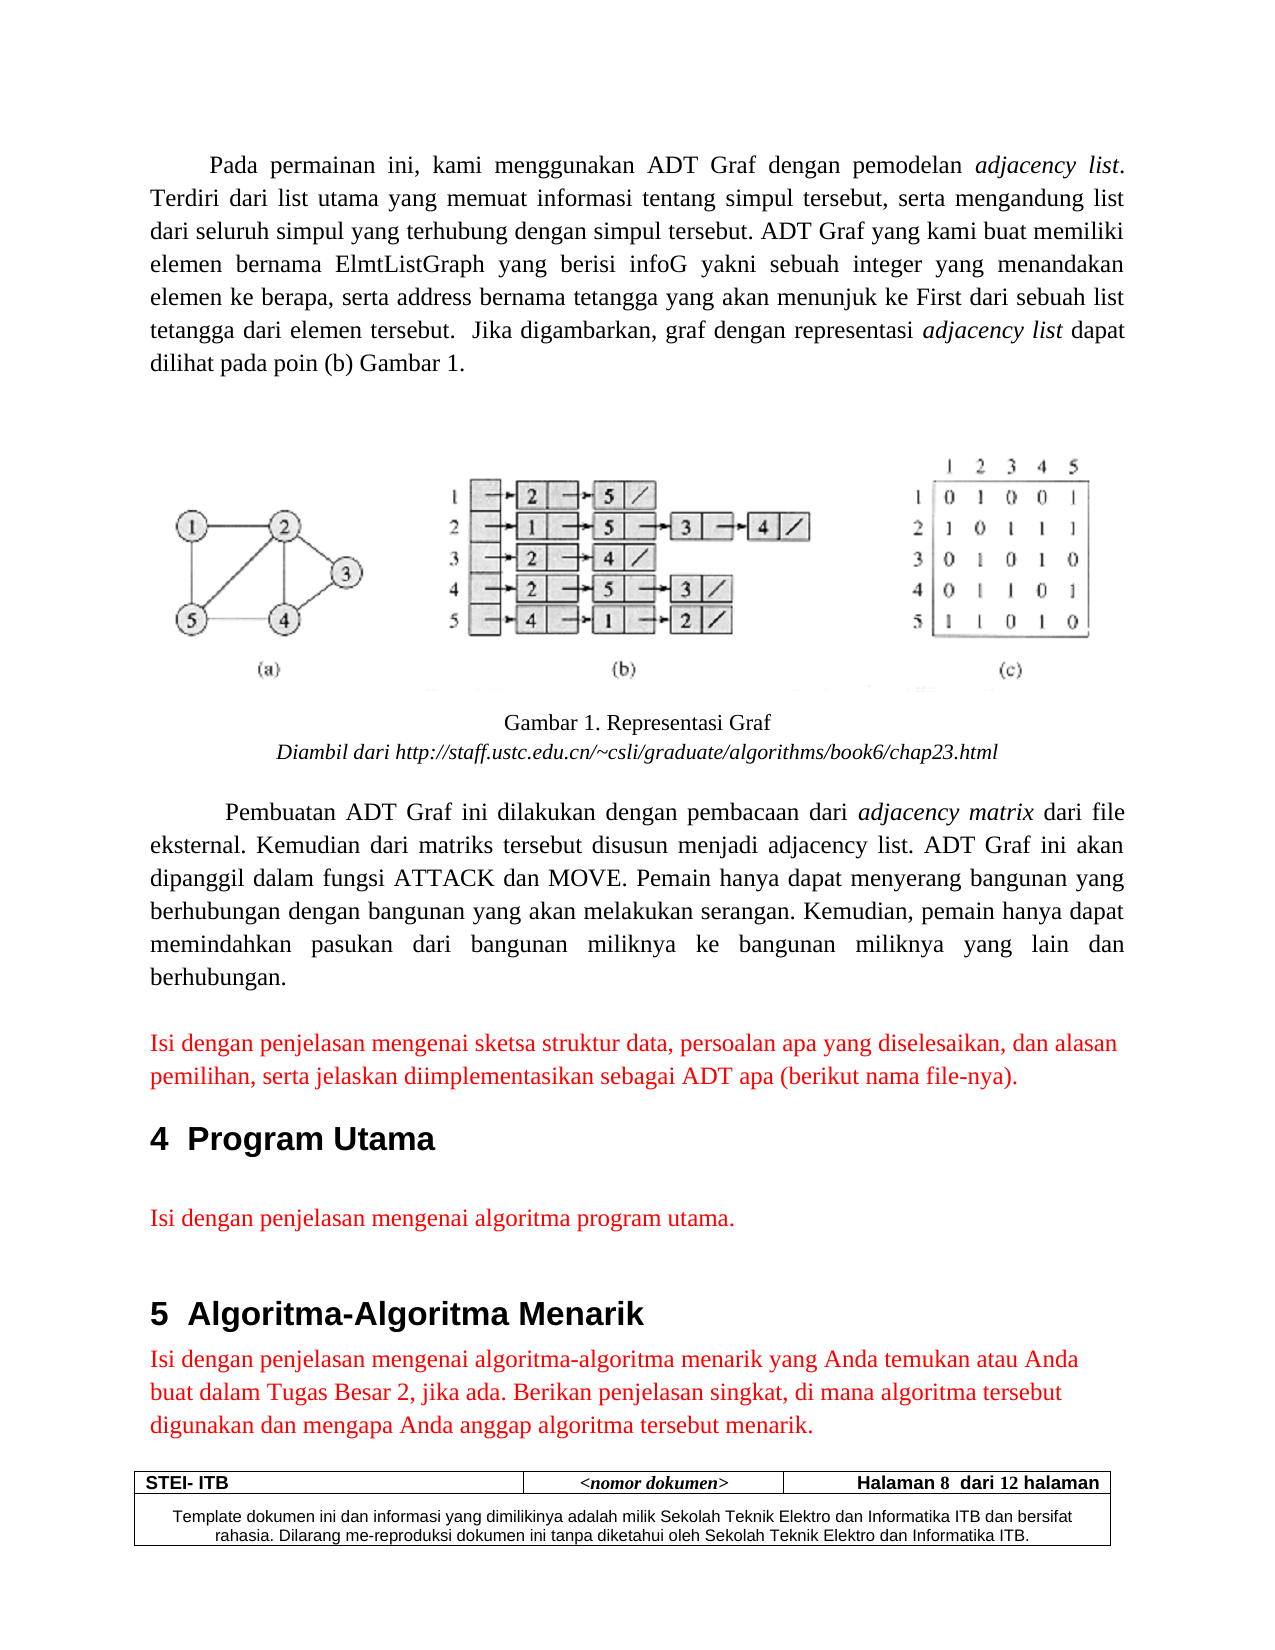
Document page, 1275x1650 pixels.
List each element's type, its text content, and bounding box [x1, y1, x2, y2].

subtitle Algoritma-Algoritma Menarik [150, 1294, 1125, 1332]
text Gambar 1. Representasi Graf [150, 709, 1125, 735]
subtitle Program Utama [150, 1119, 1125, 1158]
text Pembuatan ADT Graf ini dilakukan dengan pembacaan dari adjacency matrix dari file eksternal. Kemudian dari matriks tersebut disusun menjadi adjacency list. ADT Graf ini akan dipanggil dalam fungsi ATTACK dan MOVE. Pemain hanya dapat menyerang bangunan yang berhubungan dengan bangunan yang akan melakukan serangan. Kemudian, pemain hanya dapat memindahkan pasukan dari bangunan miliknya ke bangunan miliknya yang lain dan berhubungan. [150, 797, 1125, 991]
text Pada permainan ini, kami menggunakan ADT Graf dengan pemodelan adjacency list. Terdiri dari list utama yang memuat informasi tentang simpul tersebut, serta mengandung list dari seluruh simpul yang terhubung dengan simpul tersebut. ADT Graf yang kami buat memiliki elemen bernama ElmtListGraph yang berisi infoG yakni sebuah integer yang menandakan elemen ke berapa, serta address bernama tetangga yang akan menunjuk ke First dari sebuah list tetangga dari elemen tersebut. Jika digambarkan, graf dengan representasi adjacency list dapat dilihat pada poin (b) Gambar 1. [150, 150, 1125, 377]
picture [150, 447, 1125, 705]
text Isi dengan penjelasan mengenai algoritma program utama. [150, 1203, 1125, 1231]
text Isi dengan penjelasan mengenai algoritma-algoritma menarik yang Anda temukan atau Anda buat dalam Tugas Besar 2, jika ada. Berikan penjelasan singkat, di mana algoritma tersebut digunakan dan mengapa Anda anggap algoritma tersebut menarik. [150, 1344, 1125, 1439]
text Diambil dari http://staff.ustc.edu.cn/~csli/graduate/algorithms/book6/chap23.html [150, 739, 1125, 764]
text Isi dengan penjelasan mengenai sketsa struktur data, persoalan apa yang diselesaikan, dan alasan pemilihan, serta jelaskan diimplementasikan sebagai ADT apa (berikut nama file-nya). [150, 1028, 1125, 1090]
